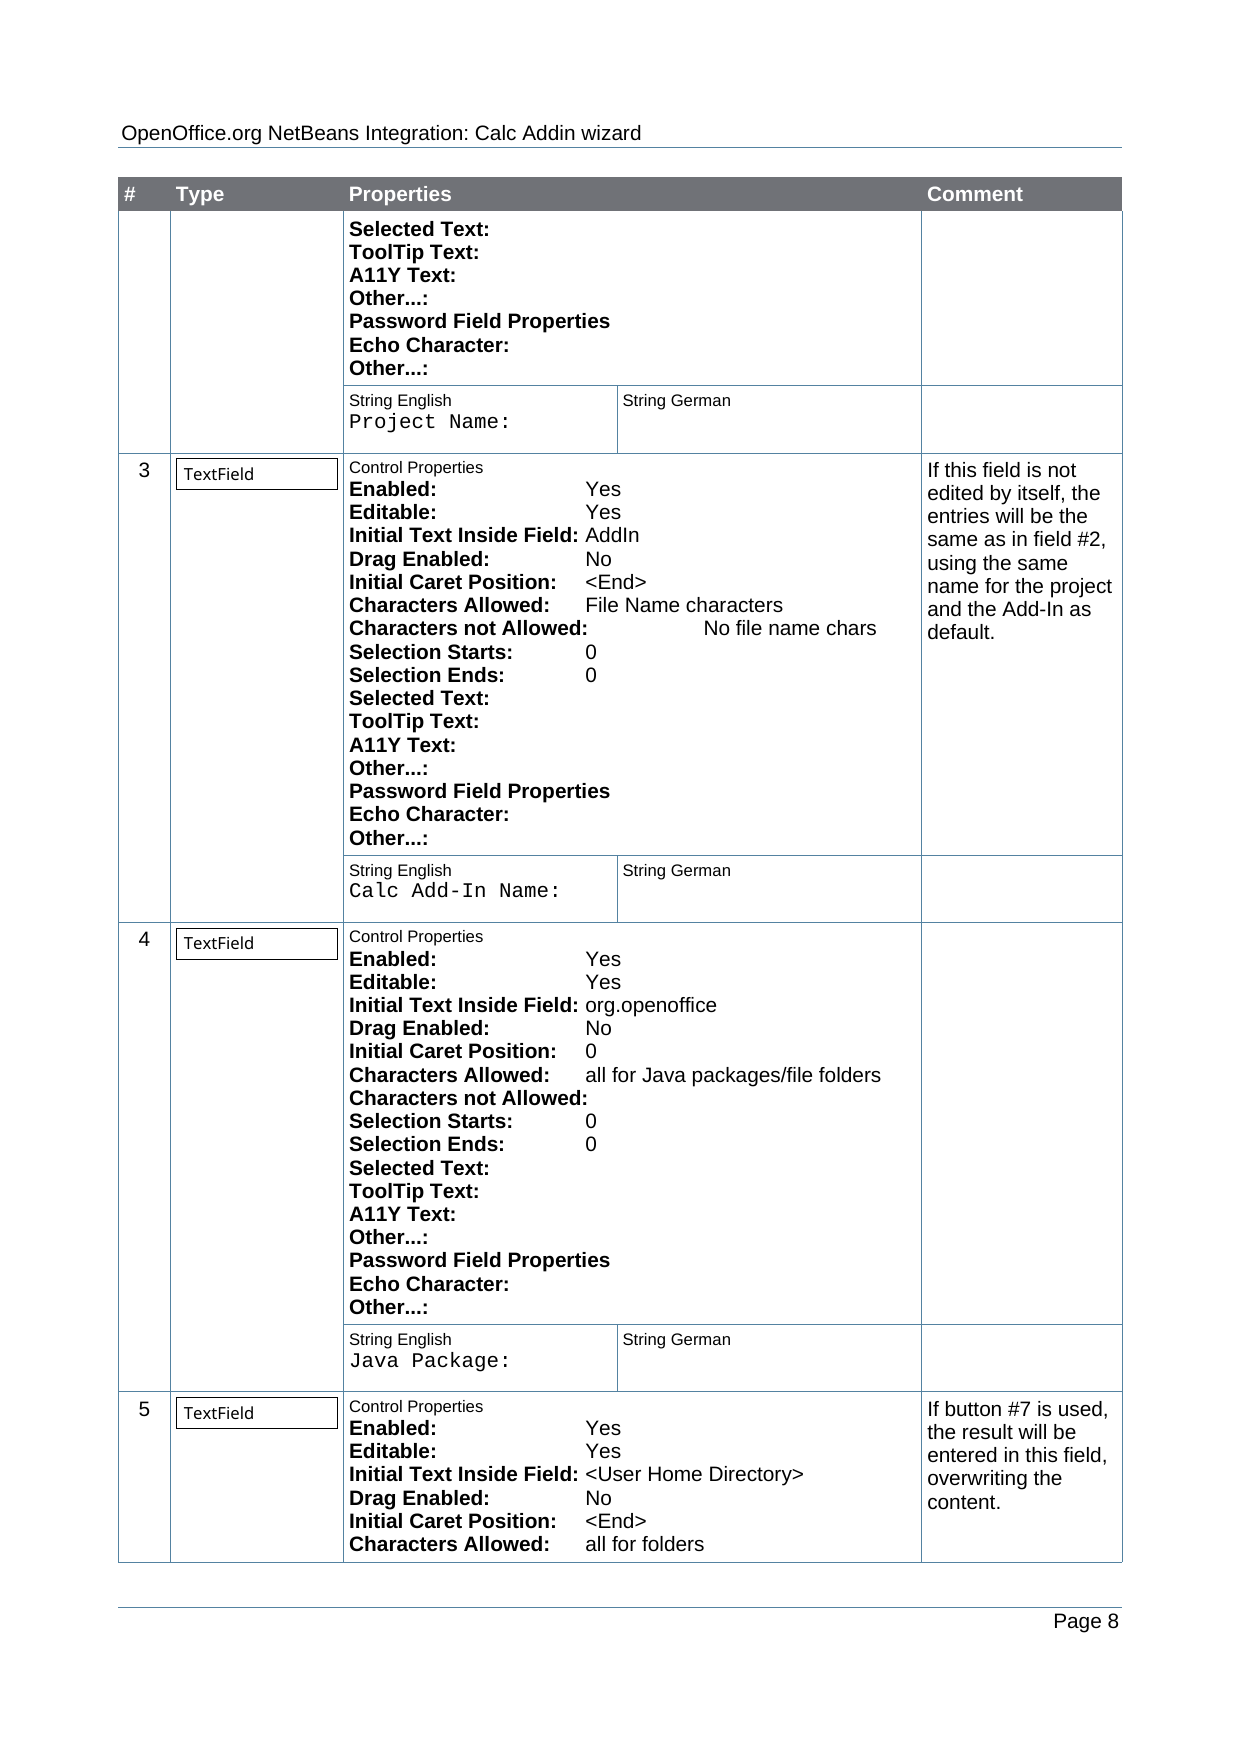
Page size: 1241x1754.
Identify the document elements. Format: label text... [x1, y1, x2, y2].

table_header # [118, 177, 170, 211]
table_header If button #7 is used, the result will be entered in this field, overwriting the content. [922, 1392, 1122, 1562]
table_cell [171, 1392, 343, 1562]
table_header Control Properties Enabled: Yes Editable: Yes Initial Text Inside Field: <User Home Directory> Drag Enabled: No Initial Caret Position: <End> Characters Allowed: all for folders [344, 1392, 921, 1562]
table_header If this field is not edited by itself, the entries will be the same as in field #2, using the same name for the project and the Add-In as default. [922, 454, 1122, 855]
table_cell String English Calc Add-In Name: [344, 856, 617, 922]
table_cell [171, 454, 343, 922]
table_cell [922, 386, 1122, 453]
table_cell String English Project Name: [344, 386, 617, 453]
table_header Control Properties Enabled: Yes Editable: Yes Initial Text Inside Field: AddIn Drag Enabled: No Initial Caret Position: <End> Characters Allowed: File Name characters Characters not Allowed: No file name chars Selection Starts: 0 Selection Ends: 0 Selected Text: ToolTip Text: A11Y Text: Other...: Password Field Properties Echo Character: Other...: [344, 454, 921, 855]
table_cell 3 [119, 454, 170, 922]
table_header Control Properties Enabled: Yes Editable: Yes Initial Text Inside Field: org.openoffice Drag Enabled: No Initial Caret Position: 0 Characters Allowed: all for Java packages/file folders Characters not Allowed: Selection Starts: 0 Selection Ends: 0 Selected Text: ToolTip Text: A11Y Text: Other...: Password Field Properties Echo Character: Other...: [344, 923, 921, 1324]
table_header Comment [921, 177, 1122, 211]
table_header [922, 923, 1122, 1324]
table_cell String English Java Package: [344, 1325, 617, 1391]
table_cell [922, 1325, 1122, 1391]
table_cell [171, 211, 343, 453]
table_header Selected Text: ToolTip Text: A11Y Text: Other...: Password Field Properties Echo Character: Other...: [344, 211, 921, 385]
table_cell String German [618, 386, 921, 453]
table_cell [119, 211, 170, 453]
table_header [922, 211, 1122, 385]
table_cell [922, 856, 1122, 922]
table_cell String German [618, 1325, 921, 1391]
table_cell 4 [119, 923, 170, 1391]
table_cell [171, 923, 343, 1391]
table_cell String German [618, 856, 921, 922]
table_cell 5 [119, 1392, 170, 1562]
table_header Type [170, 177, 343, 211]
table_header Properties [343, 177, 921, 211]
